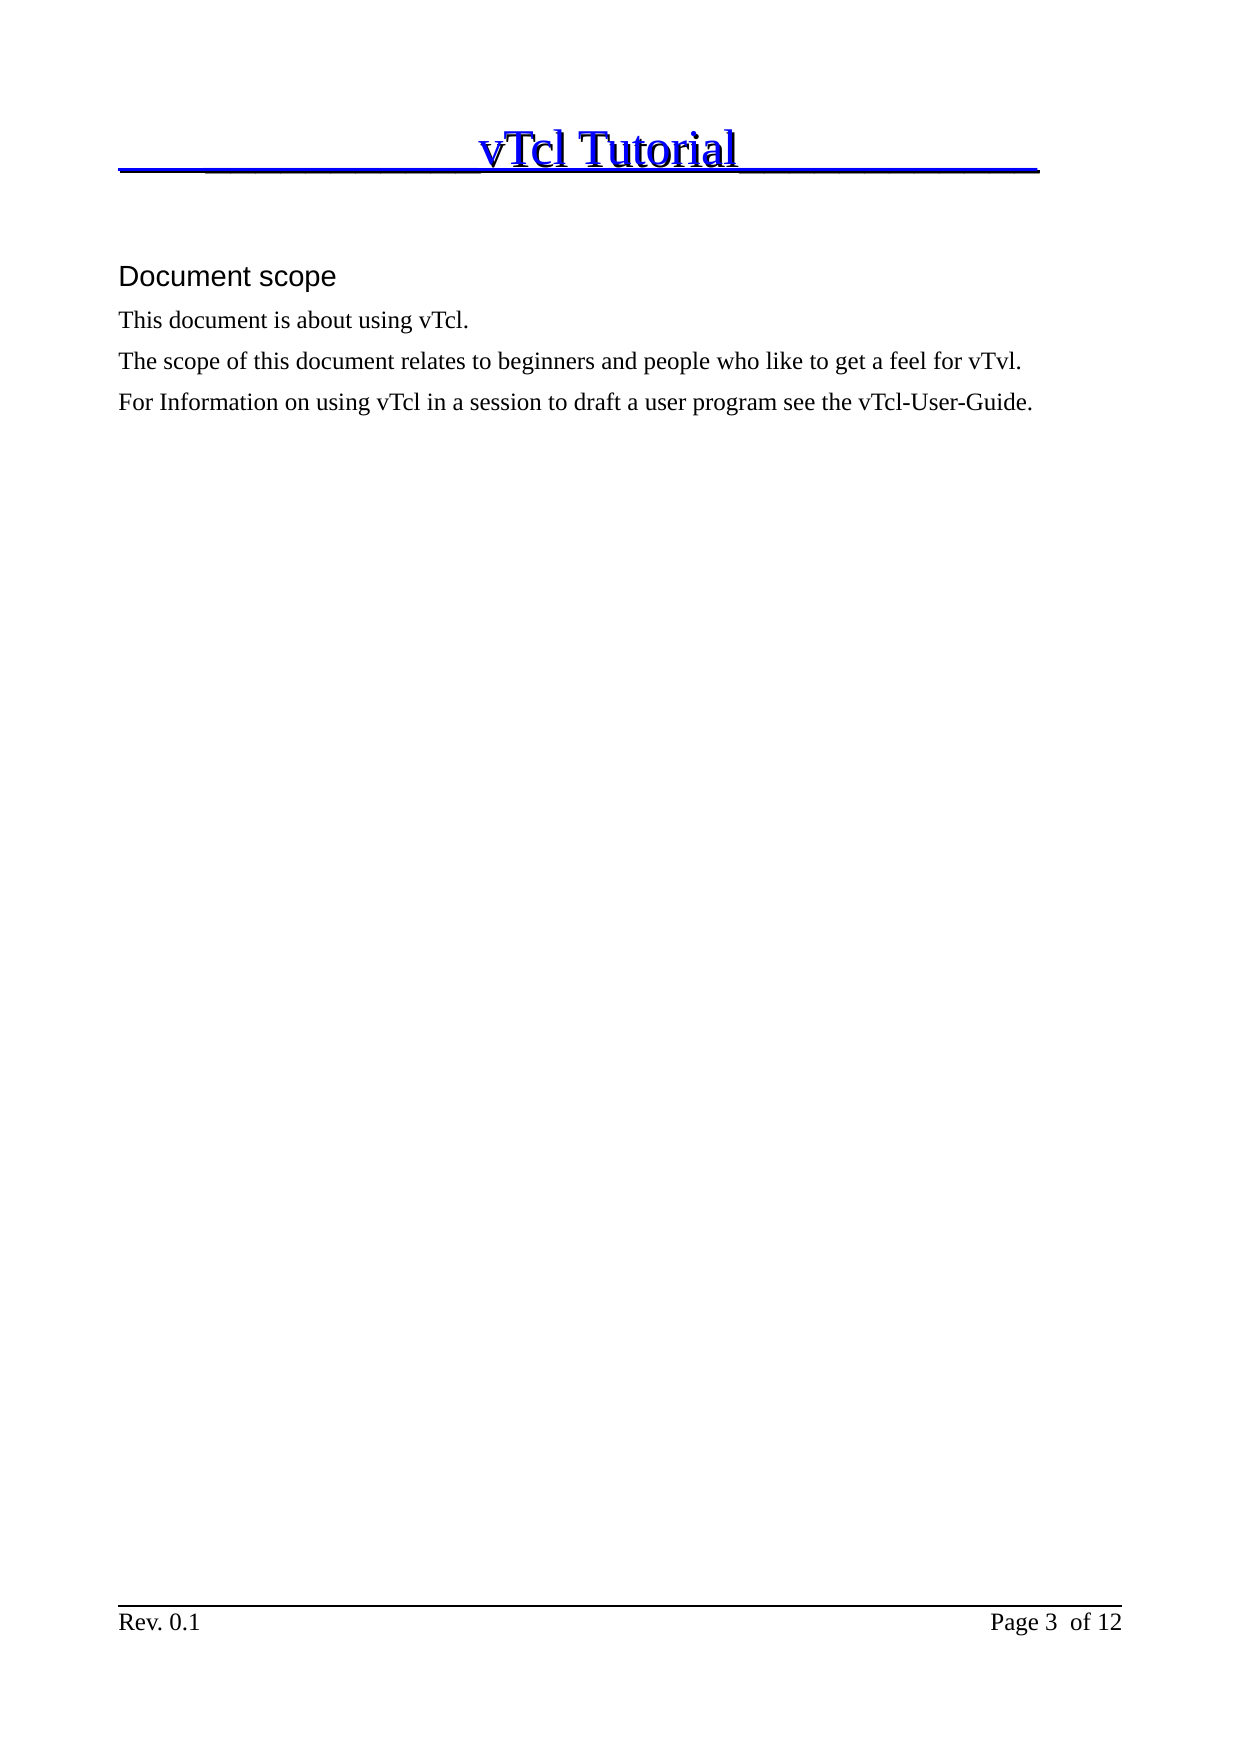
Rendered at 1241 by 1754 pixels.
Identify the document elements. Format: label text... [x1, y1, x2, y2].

text The scope of this document relates to beginners and people who like to get a feel for vTvl. [118, 346, 1122, 375]
subtitle Document scope [118, 259, 1122, 292]
text For Information on using vTcl in a session to draft a user program see the vTcl-User-Guide. [118, 387, 1122, 416]
text This document is about using vTcl. [118, 305, 1122, 334]
